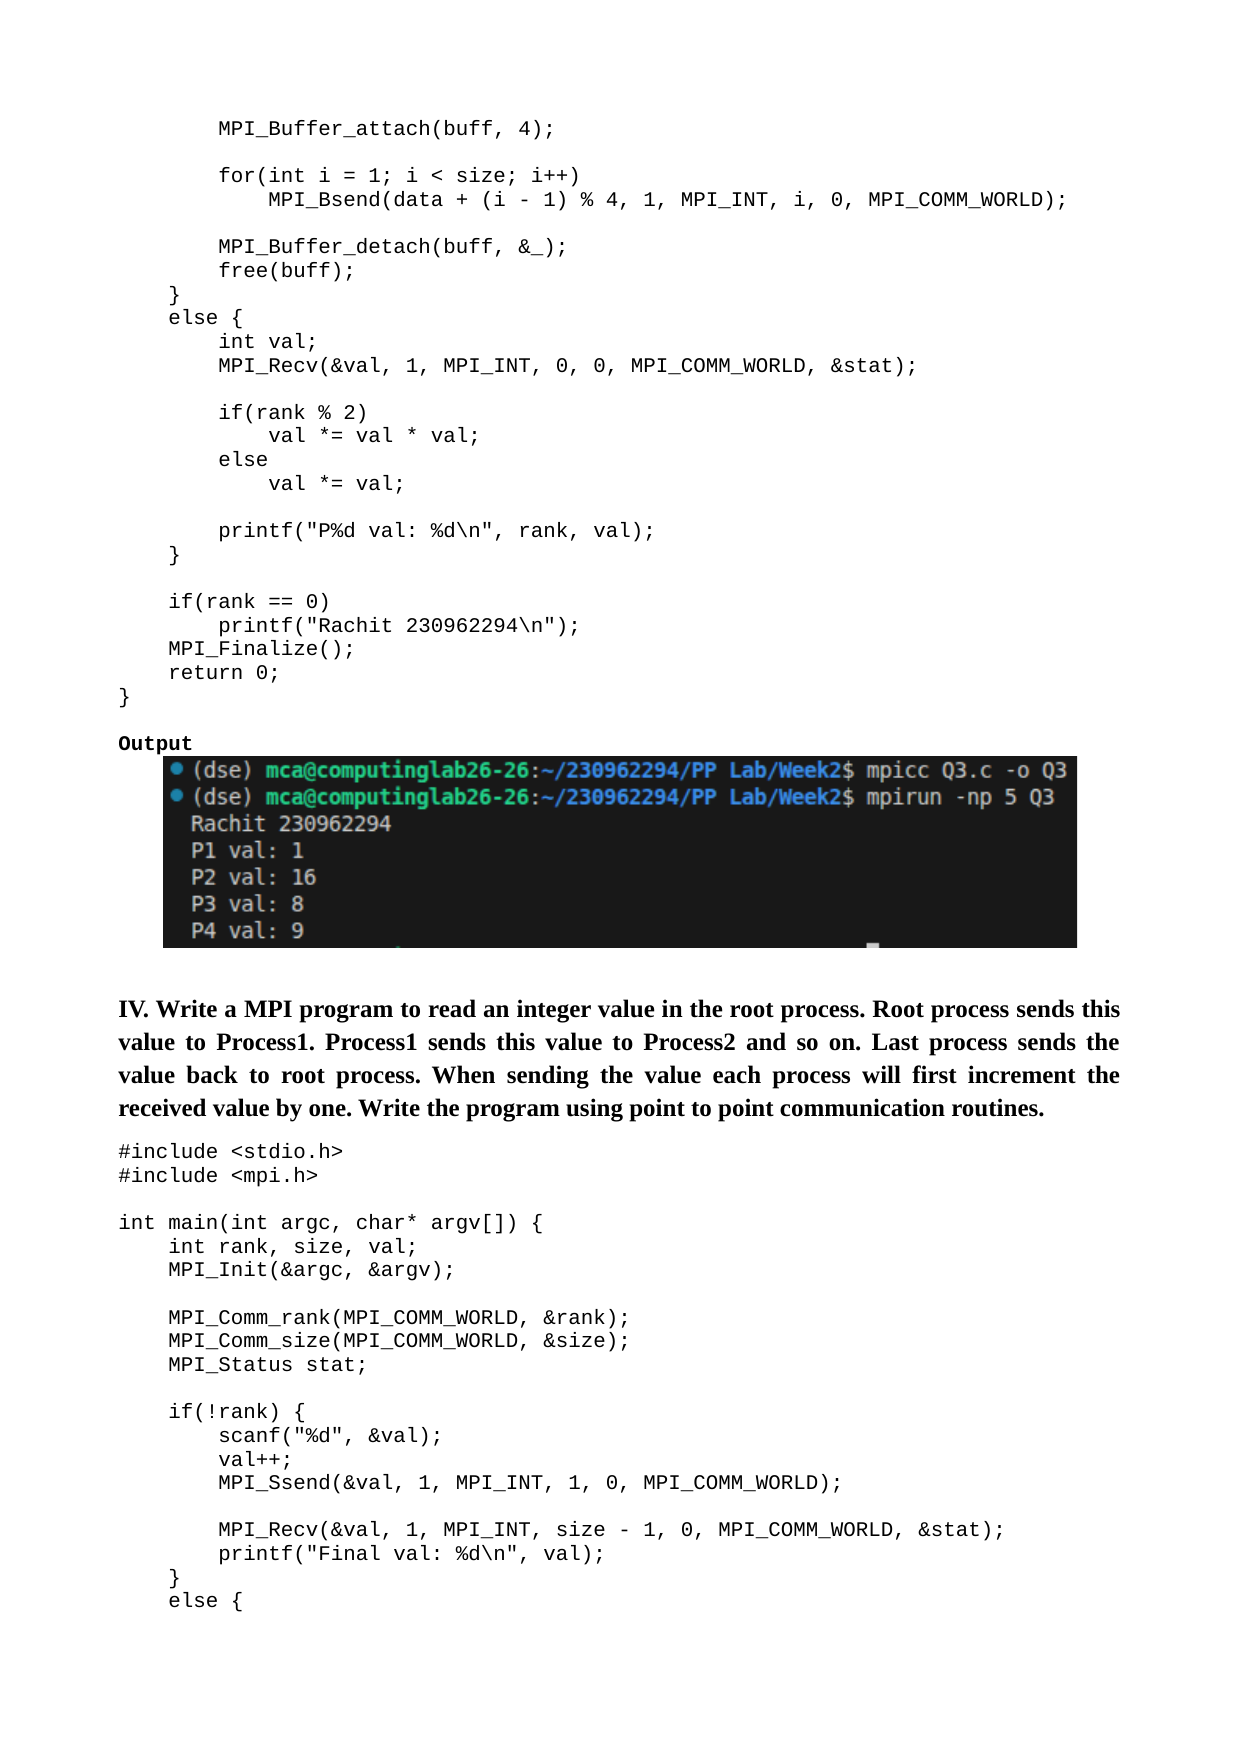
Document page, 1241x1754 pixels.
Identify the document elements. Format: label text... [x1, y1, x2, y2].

text Output [118, 733, 1122, 757]
text MPI_Buffer_detach(buff, &_); [118, 236, 1122, 260]
text MPI_Comm_rank(MPI_COMM_WORLD, &rank); [118, 1307, 1122, 1330]
picture [163, 756, 1078, 948]
text return 0; [118, 662, 1122, 686]
text scanf("%d", &val); [118, 1425, 1122, 1448]
text if(rank == 0) [118, 591, 1122, 615]
text MPI_Finalize(); [118, 638, 1122, 662]
text else [118, 449, 1122, 473]
text int val; [118, 331, 1122, 354]
text val *= val * val; [118, 426, 1122, 449]
text } [118, 284, 1122, 307]
text if(!rank) { [118, 1401, 1122, 1425]
text printf("P%d val: %d\n", rank, val); [118, 520, 1122, 544]
text MPI_Init(&argc, &argv); [118, 1259, 1122, 1283]
text MPI_Recv(&val, 1, MPI_INT, 0, 0, MPI_COMM_WORLD, &stat); [118, 354, 1122, 378]
text printf("Final val: %d\n", val); [118, 1543, 1122, 1567]
text MPI_Comm_size(MPI_COMM_WORLD, &size); [118, 1330, 1122, 1354]
text int rank, size, val; [118, 1236, 1122, 1259]
text MPI_Ssend(&val, 1, MPI_INT, 1, 0, MPI_COMM_WORLD); [118, 1472, 1122, 1496]
text val++; [118, 1448, 1122, 1472]
text } [118, 544, 1122, 567]
text #include <mpi.h> [118, 1165, 1122, 1188]
text MPI_Buffer_attach(buff, 4); [118, 118, 1122, 142]
text int main(int argc, char* argv[]) { [118, 1212, 1122, 1236]
text MPI_Recv(&val, 1, MPI_INT, size - 1, 0, MPI_COMM_WORLD, &stat); [118, 1519, 1122, 1543]
text } [118, 1567, 1122, 1590]
text IV. Write a MPI program to read an integer value in the root process. Root process sends this value to Process1. Process1 sends this value to Process2 and so on. Last process sends the value back to root process. When sending the value each process will first increment the received value by one. Write the program using point to point communication routines. [118, 994, 1122, 1122]
text } [118, 686, 1122, 709]
text free(buff); [118, 260, 1122, 284]
text printf("Rachit 230962294\n"); [118, 615, 1122, 638]
text for(int i = 1; i < size; i++) [118, 165, 1122, 189]
text MPI_Status stat; [118, 1354, 1122, 1378]
text else { [118, 307, 1122, 331]
text if(rank % 2) [118, 402, 1122, 426]
text MPI_Bsend(data + (i - 1) % 4, 1, MPI_INT, i, 0, MPI_COMM_WORLD); [118, 189, 1122, 213]
text val *= val; [118, 473, 1122, 496]
text #include <stdio.h> [118, 1141, 1122, 1165]
text else { [118, 1590, 1122, 1614]
